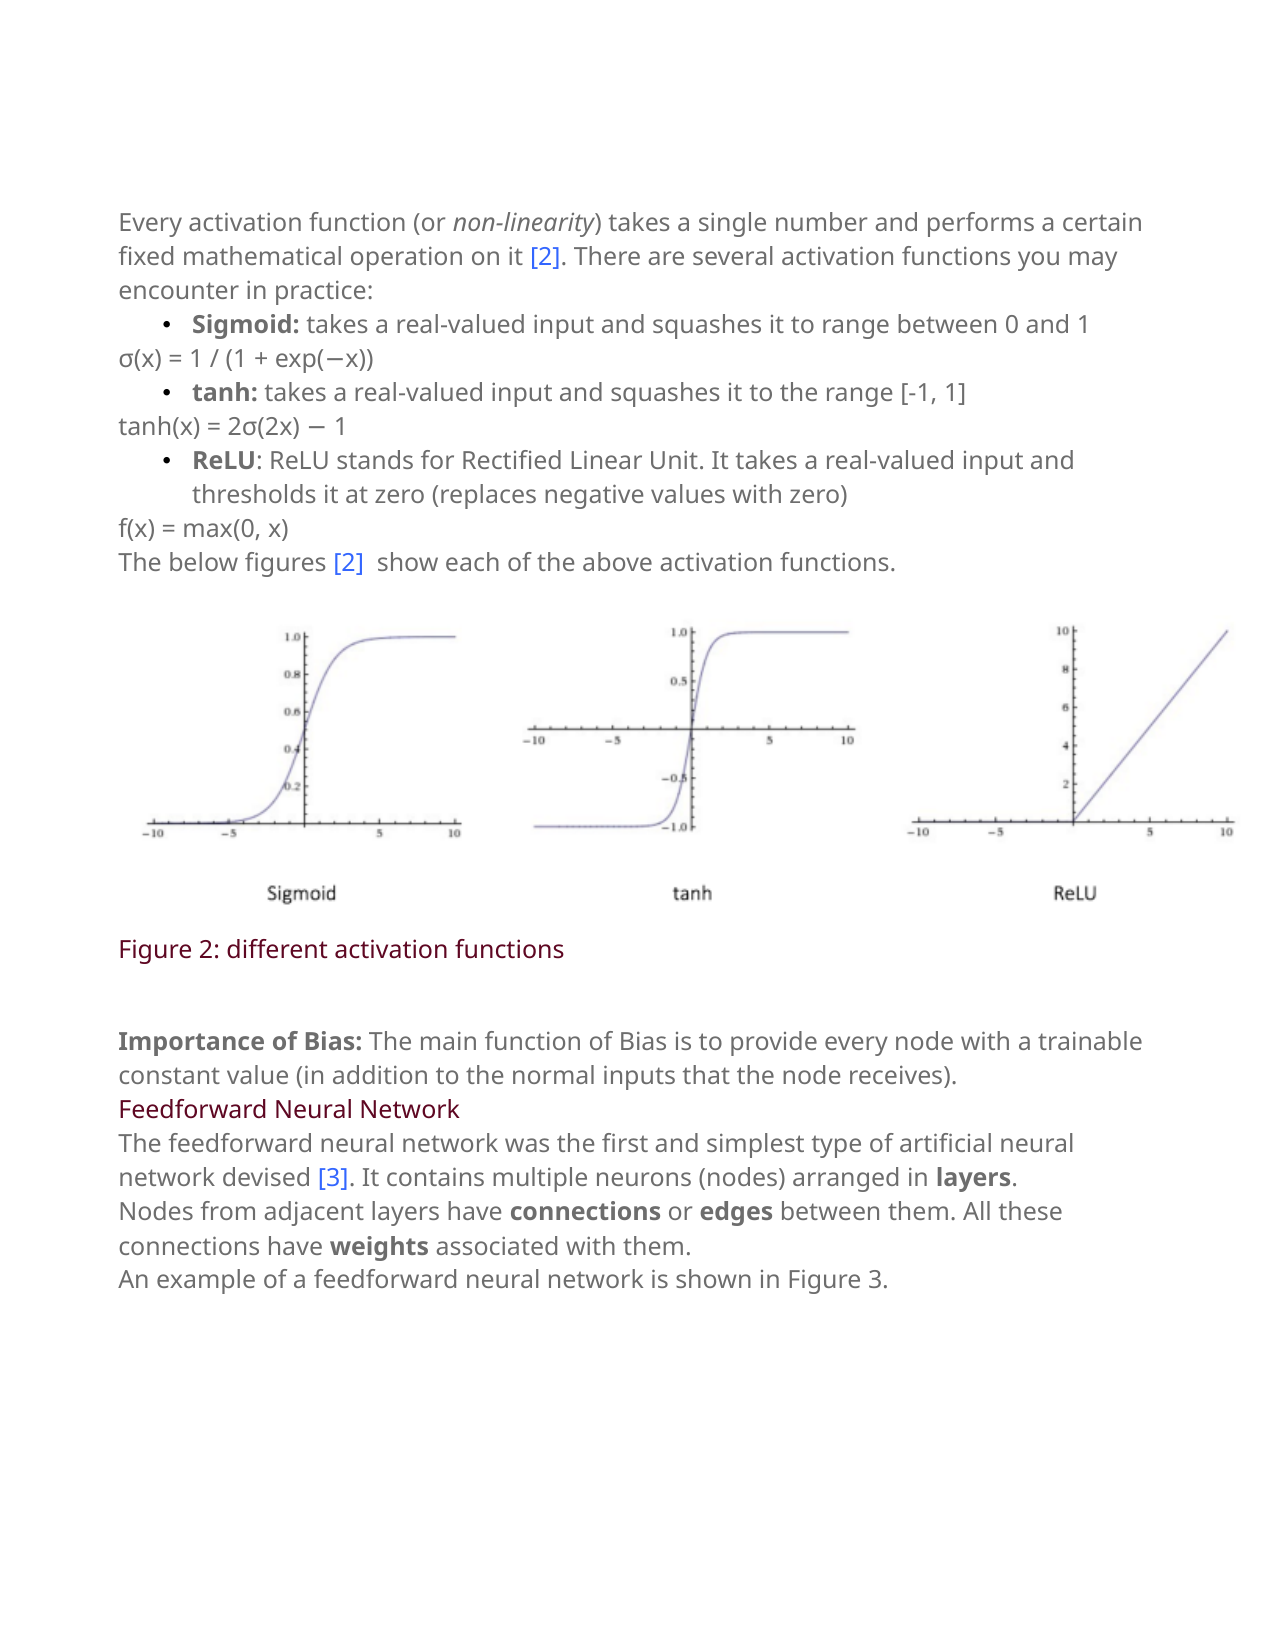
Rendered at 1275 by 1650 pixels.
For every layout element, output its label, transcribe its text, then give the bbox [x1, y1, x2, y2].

list Sigmoid: takes a real-valued input and squashes it to range between 0 and 1 [162, 307, 1157, 341]
list ReLU: ReLU stands for Rectified Linear Unit. It takes a real-valued input and thresholds it at zero (replaces negative values with zero) [162, 443, 1157, 511]
text An example of a feedforward neural network is shown in Figure 3. [118, 1262, 1157, 1296]
text Importance of Bias: The main function of Bias is to provide every node with a trainable constant value (in addition to the normal inputs that the node receives). [118, 1024, 1157, 1092]
text σ(x) = 1 / (1 + exp(−x)) [118, 341, 1157, 375]
text The feedforward neural network was the first and simplest type of artificial neural network devised [3]. It contains multiple neurons (nodes) arranged in layers. Nodes from adjacent layers have connections or edges between them. All these connections have weights associated with them. [118, 1126, 1157, 1262]
picture [118, 579, 1275, 933]
text tanh(x) = 2σ(2x) − 1 [118, 409, 1157, 443]
text The below figures [2] show each of the above activation functions. [118, 545, 1157, 579]
text f(x) = max(0, x) [118, 511, 1157, 545]
list tanh: takes a real-valued input and squashes it to the range [-1, 1] [162, 375, 1157, 409]
text Every activation function (or non-linearity) takes a single number and performs a certain fixed mathematical operation on it [2]. There are several activation functions you may encounter in practice: [118, 204, 1157, 307]
subtitle Figure 2: different activation functions [118, 933, 1157, 966]
subtitle Feedforward Neural Network [118, 1092, 1157, 1126]
